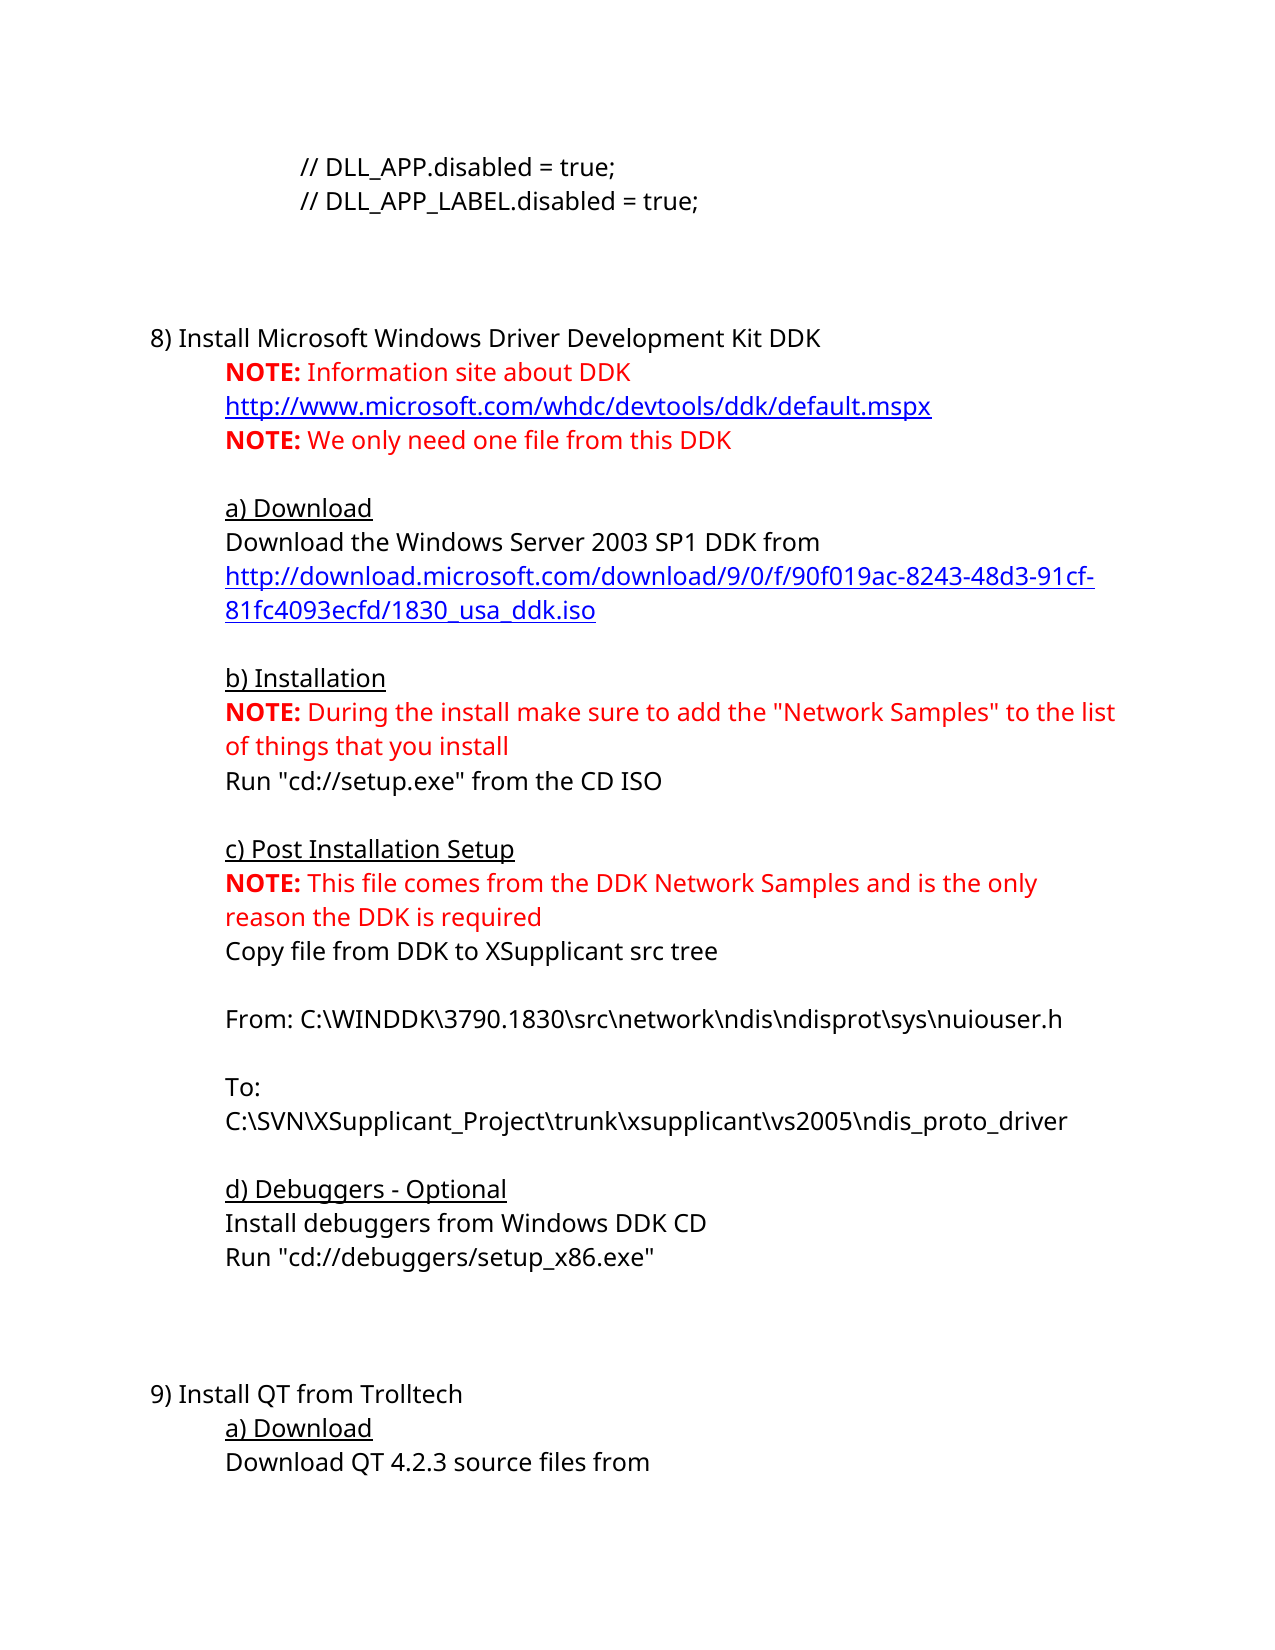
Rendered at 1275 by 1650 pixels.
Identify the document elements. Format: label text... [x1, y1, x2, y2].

text // DLL_APP.disabled = true; [300, 150, 1125, 184]
text c) Post Installation Setup [225, 831, 1125, 865]
text d) Debuggers - Optional [225, 1172, 1125, 1206]
text NOTE: We only need one file from this DDK [225, 422, 1125, 457]
text NOTE: Information site about DDK http://www.microsoft.com/whdc/devtools/ddk/default.mspx [225, 354, 1125, 422]
text Copy file from DDK to XSupplicant src tree [225, 933, 1125, 967]
text To: [225, 1070, 1125, 1104]
text C:\SVN\XSupplicant_Project\trunk\xsupplicant\vs2005\ndis_proto_driver [225, 1104, 1125, 1138]
text NOTE: This file comes from the DDK Network Samples and is the only reason the DDK is required [225, 865, 1125, 933]
text http://download.microsoft.com/download/9/0/f/90f019ac-8243-48d3-91cf-81fc4093ecfd/1830_usa_ddk.iso [225, 559, 1125, 627]
text Install debuggers from Windows DDK CD [225, 1206, 1125, 1240]
text b) Installation [225, 661, 1125, 695]
text Run "cd://setup.exe" from the CD ISO [225, 763, 1125, 797]
text a) Download [225, 491, 1125, 525]
text NOTE: During the install make sure to add the "Network Samples" to the list of things that you install [225, 695, 1125, 763]
text Run "cd://debuggers/setup_x86.exe" [225, 1240, 1125, 1274]
text a) Download [225, 1410, 1125, 1444]
text 9) Install QT from Trolltech [150, 1376, 1125, 1410]
text Download QT 4.2.3 source files from [225, 1444, 1125, 1478]
text // DLL_APP_LABEL.disabled = true; [300, 184, 1125, 218]
text Download the Windows Server 2003 SP1 DDK from [225, 525, 1125, 559]
text 8) Install Microsoft Windows Driver Development Kit DDK [150, 320, 1125, 354]
text From: C:\WINDDK\3790.1830\src\network\ndis\ndisprot\sys\nuiouser.h [225, 1002, 1125, 1036]
